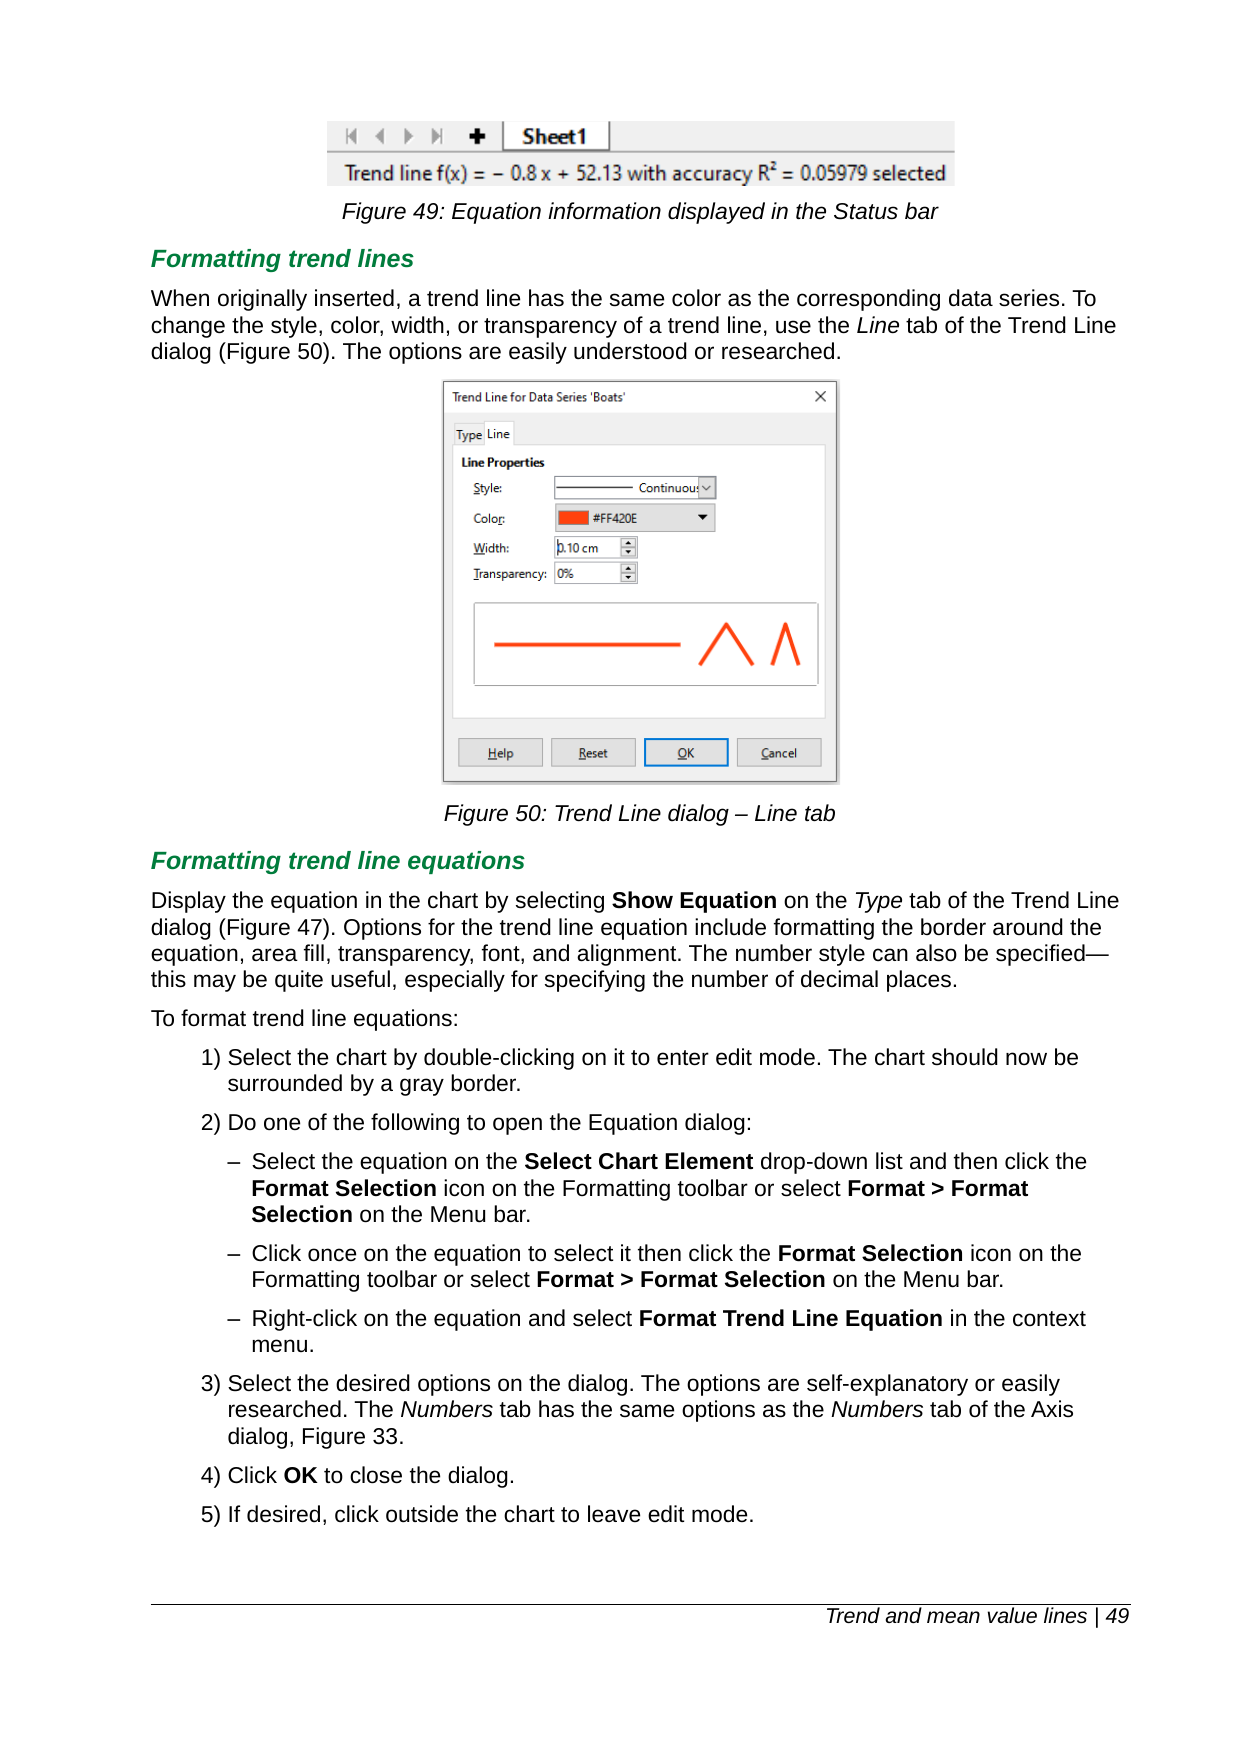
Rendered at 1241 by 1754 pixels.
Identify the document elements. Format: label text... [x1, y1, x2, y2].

subtitle Formatting trend lines [151, 244, 1131, 273]
text Figure 50: Trend Line dialog – Line tab [438, 800, 843, 827]
text Display the equation in the chart by selecting Show Equation on the Type tab of the Trend Line dialog (Figure 47). Options for the trend line equation include formatting the border around the equation, area fill, transparency, font, and alignment. The number style can also be specified—this may be quite useful, especially for specifying the number of decimal places. [151, 887, 1131, 993]
list Select the chart by double-clicking on it to enter edit mode. The chart should now be surrounded by a gray border. [227, 1044, 1131, 1097]
list Do one of the following to open the Equation dialog: [227, 1109, 1131, 1136]
list Click once on the equation to select it then click the Format Selection icon on the Formatting toolbar or select Format > Format Selection on the Menu bar. [227, 1240, 1131, 1292]
picture [327, 121, 955, 186]
list If desired, click outside the chart to leave edit mode. [227, 1501, 1131, 1527]
list Right-click on the equation and select Format Trend Line Equation in the context menu. [227, 1305, 1131, 1358]
picture [441, 379, 841, 785]
list Click OK to close the dialog. [227, 1462, 1131, 1488]
list Select the desired options on the dialog. The options are self-explanatory or easily researched. The Numbers tab has the same options as the Numbers tab of the Axis dialog, Figure 33. [227, 1370, 1131, 1449]
text When originally inserted, a trend line has the same color as the corresponding data series. To change the style, color, width, or transparency of a trend line, use the Line tab of the Trend Line dialog (Figure 50). The options are easily understood or researched. [151, 285, 1131, 364]
text Figure 49: Equation information displayed in the Status bar [327, 198, 955, 225]
subtitle Formatting trend line equations [151, 846, 1131, 875]
list To format trend line equations: [151, 1005, 1131, 1032]
list Select the equation on the Select Chart Element drop-down list and then click the Format Selection icon on the Formatting toolbar or select Format > Format Selection on the Menu bar. [227, 1148, 1131, 1227]
